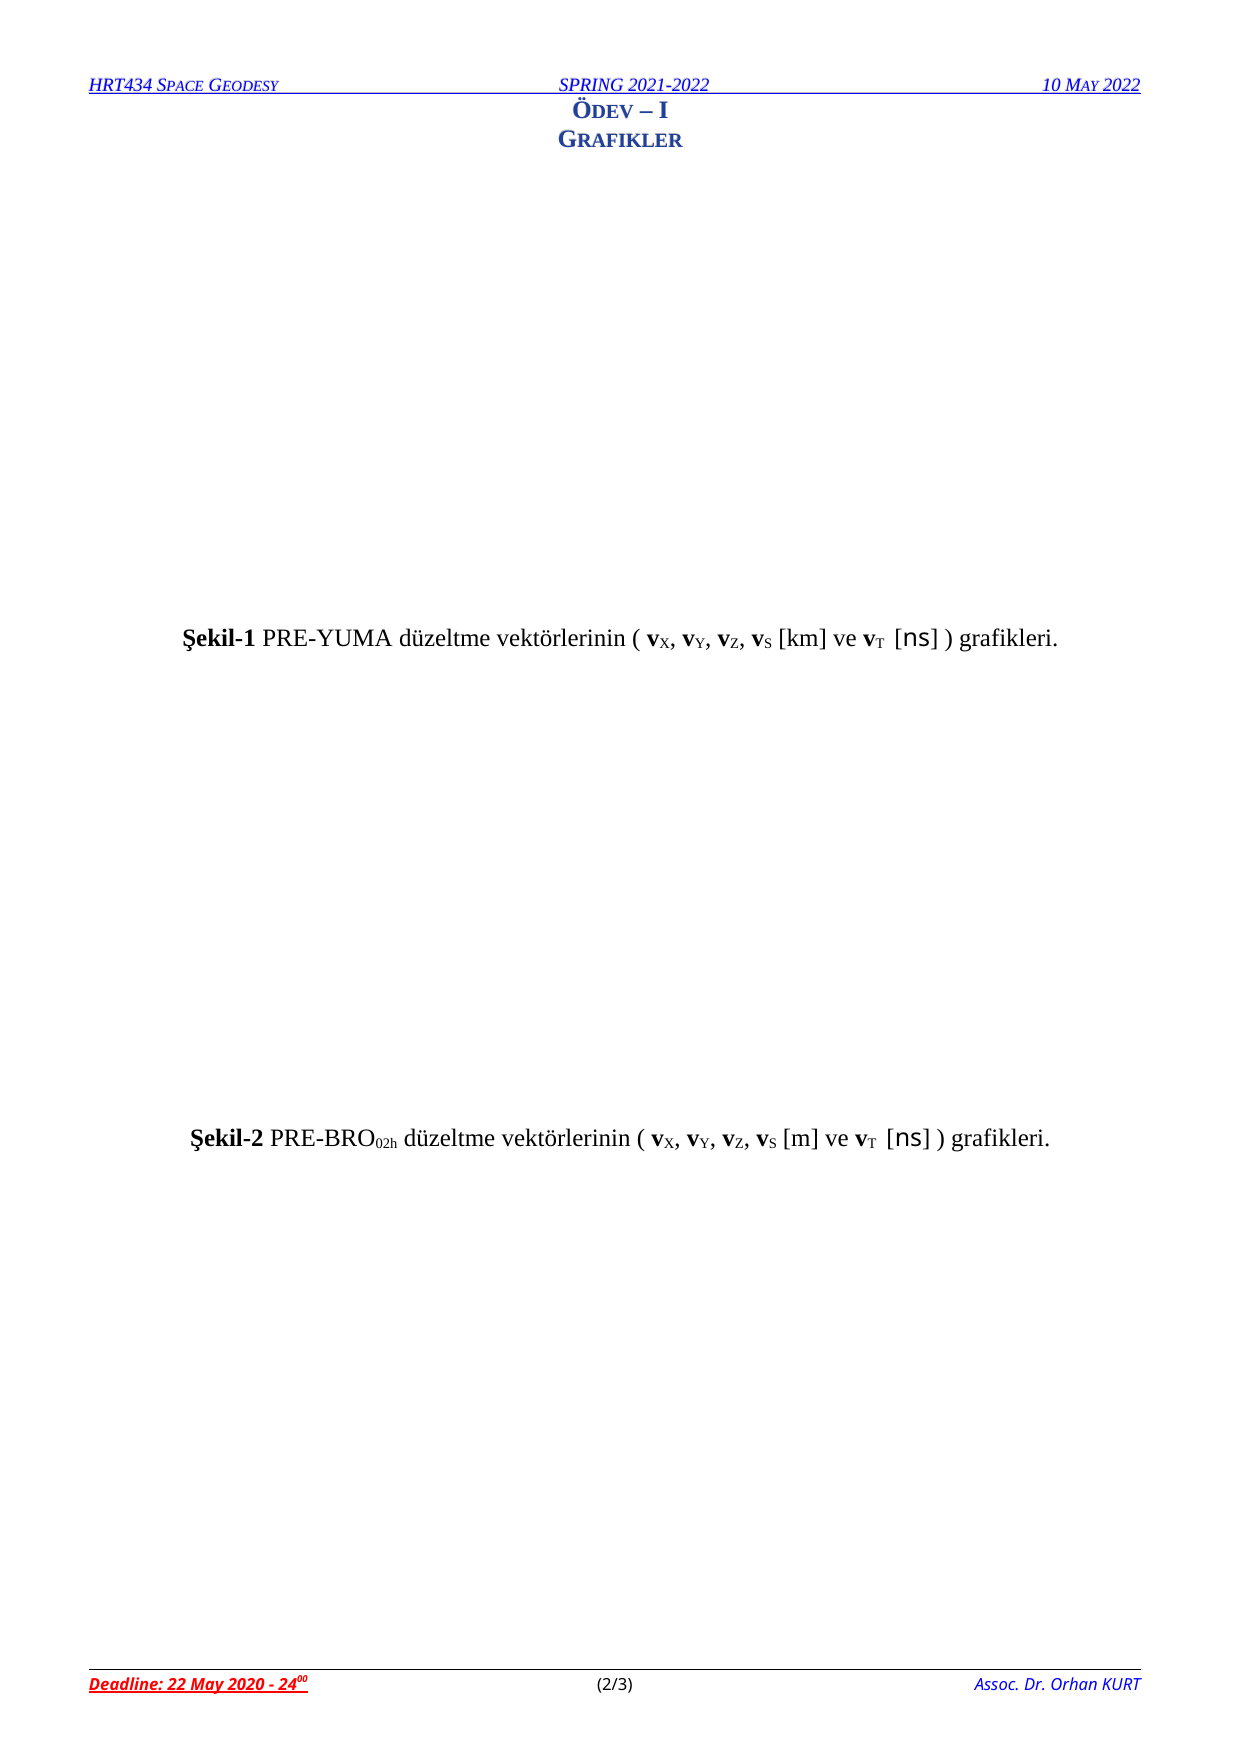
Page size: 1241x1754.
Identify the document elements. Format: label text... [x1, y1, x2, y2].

text Şekil-1 PRE-YUMA düzeltme vektörlerinin ( vX, vY, vZ, vS [km] ve vT [ns] ) grafikleri. [89, 619, 1152, 653]
text Grafikler [89, 124, 1152, 153]
text Şekil-2 PRE-BRO02h düzeltme vektörlerinin ( vX, vY, vZ, vS [m] ve vT [ns] ) grafikleri. [89, 1119, 1152, 1153]
text Ödev – I [89, 95, 1152, 124]
